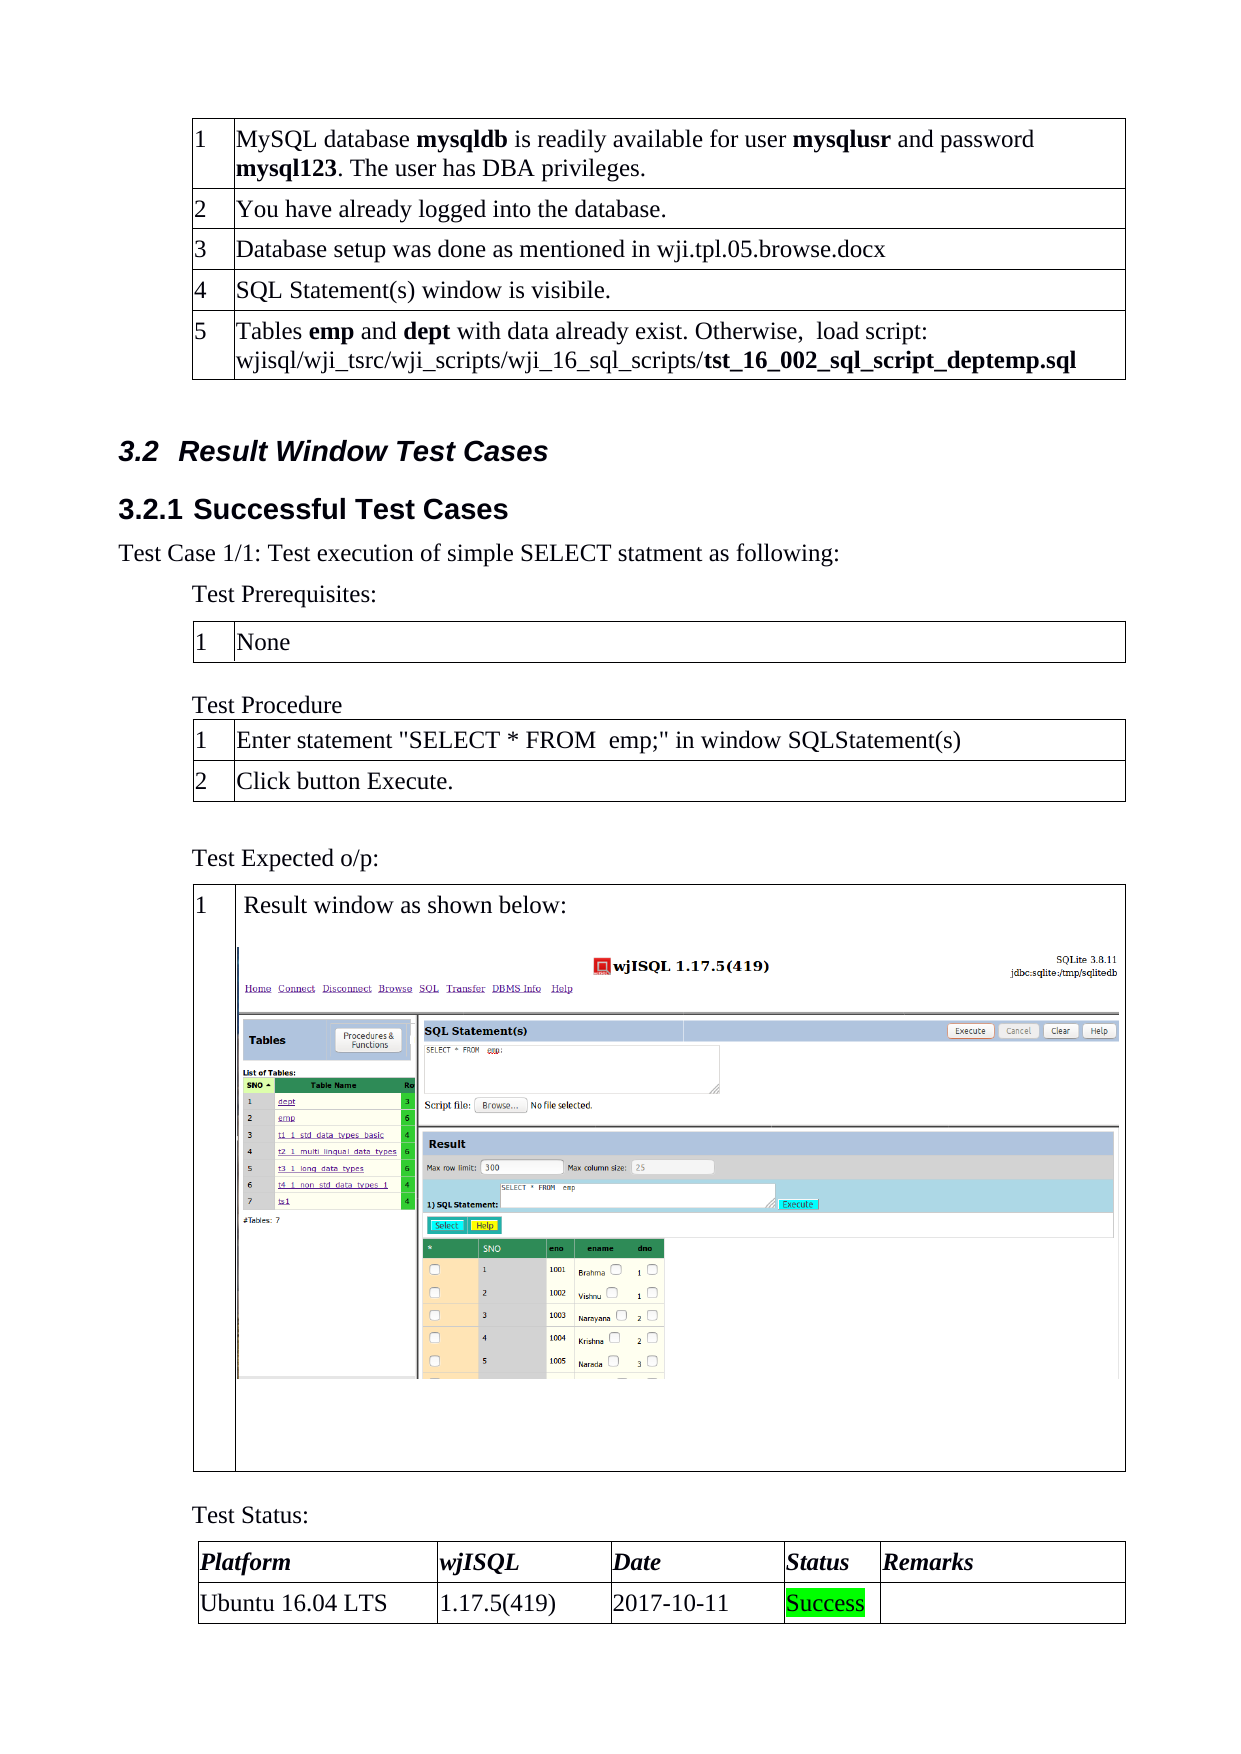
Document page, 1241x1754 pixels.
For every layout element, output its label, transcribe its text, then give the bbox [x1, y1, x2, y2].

table_cell SQL Statement(s) window is visibile. [235, 270, 1125, 310]
table_header Remarks [881, 1542, 1125, 1582]
text Test Expected o/p: [118, 843, 1122, 871]
table_cell Ubuntu 16.04 LTS [199, 1583, 437, 1623]
table_header Platform [199, 1542, 437, 1582]
table_cell Tables emp and dept with data already exist. Otherwise, load script: wjisql/wji_tsrc/wji_scripts/wji_16_sql_scripts/tst_16_002_sql_script_deptemp.sql [235, 311, 1125, 379]
table_cell Success [785, 1583, 880, 1623]
table_header 1 [194, 622, 234, 661]
text Test Procedure [118, 691, 1122, 719]
table_cell 1.17.5(419) [438, 1583, 611, 1623]
table_header Enter statement "SELECT * FROM emp;" in window SQLStatement(s) [235, 720, 1125, 760]
table_cell 3 [193, 229, 234, 269]
table_header Status [785, 1542, 880, 1582]
table_cell [881, 1583, 1125, 1623]
text Test Status: [118, 1500, 1122, 1529]
table_cell 5 [193, 311, 234, 379]
table_header 1 [194, 885, 235, 1471]
table_header None [235, 622, 1125, 661]
subtitle Successful Test Cases [118, 492, 1122, 526]
table_header Date [612, 1542, 784, 1582]
picture [237, 947, 1119, 1379]
table_header 1 [194, 720, 234, 760]
table_cell 2 [194, 761, 234, 801]
table_cell Click button Execute. [235, 761, 1125, 801]
table_cell You have already logged into the database. [235, 189, 1125, 228]
table_header 1 [193, 119, 234, 188]
text Test Case 1/1: Test execution of simple SELECT statment as following: [118, 538, 1122, 567]
table_cell 4 [193, 270, 234, 310]
table_header wjISQL [438, 1542, 611, 1582]
table_header Result window as shown below: [236, 885, 1125, 1471]
table_cell Database setup was done as mentioned in wji.tpl.05.browse.docx [235, 229, 1125, 269]
table_header MySQL database mysqldb is readily available for user mysqlusr and password mysql123. The user has DBA privileges. [235, 119, 1125, 188]
subtitle Result Window Test Cases [118, 433, 1122, 467]
text Test Prerequisites: [118, 579, 1122, 608]
table_cell 2 [193, 189, 234, 228]
table_cell 2017-10-11 [612, 1583, 784, 1623]
